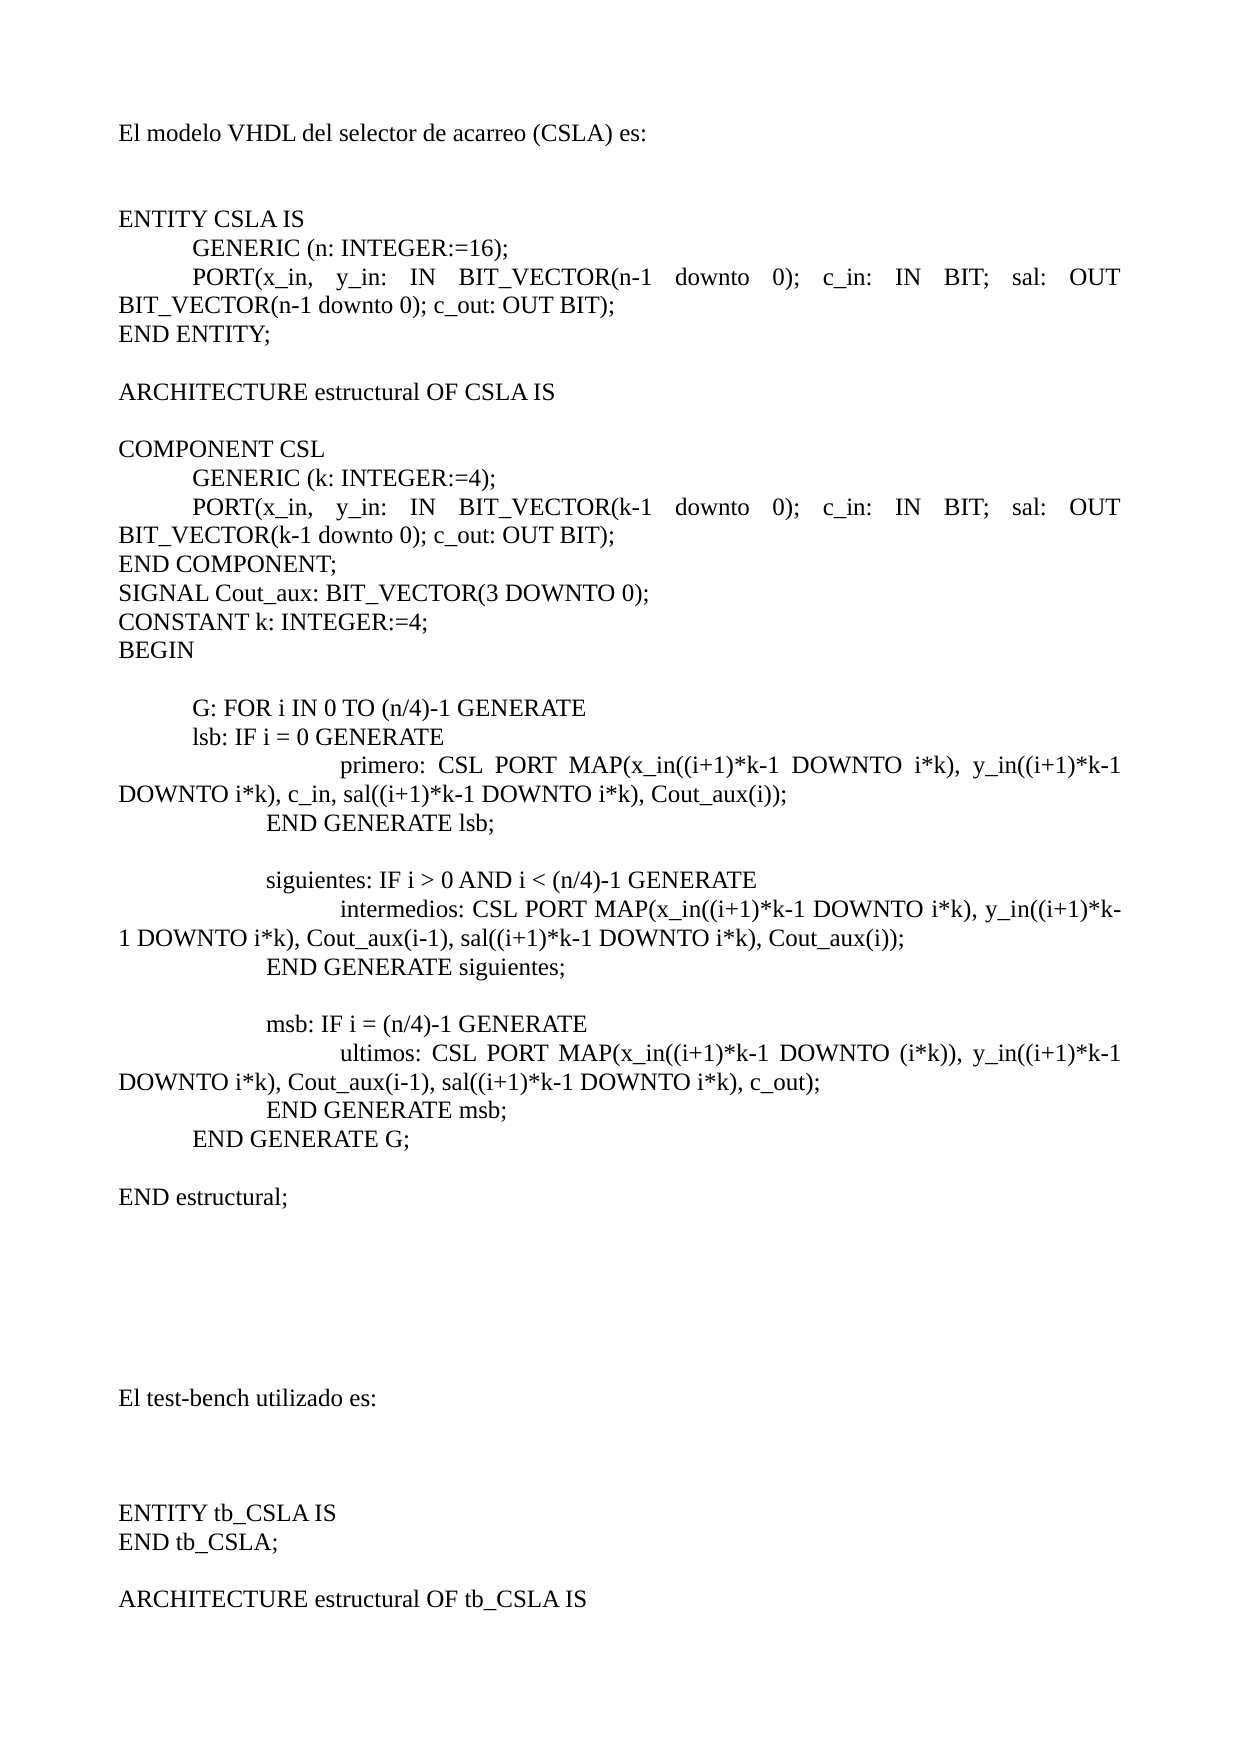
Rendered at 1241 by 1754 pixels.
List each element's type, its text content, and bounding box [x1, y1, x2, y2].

text GENERIC (k: INTEGER:=4); [118, 463, 1122, 492]
text ultimos: CSL PORT MAP(x_in((i+1)*k-1 DOWNTO (i*k)), y_in((i+1)*k-1 DOWNTO i*k), Cout_aux(i-1), sal((i+1)*k-1 DOWNTO i*k), c_out); [118, 1038, 1122, 1096]
text El modelo VHDL del selector de acarreo (CSLA) es: [118, 118, 1122, 147]
text intermedios: CSL PORT MAP(x_in((i+1)*k-1 DOWNTO i*k), y_in((i+1)*k-1 DOWNTO i*k), Cout_aux(i-1), sal((i+1)*k-1 DOWNTO i*k), Cout_aux(i)); [118, 894, 1122, 952]
text END estructural; [118, 1182, 1122, 1211]
text END GENERATE lsb; [118, 808, 1122, 837]
text PORT(x_in, y_in: IN BIT_VECTOR(n-1 downto 0); c_in: IN BIT; sal: OUT BIT_VECTOR(n-1 downto 0); c_out: OUT BIT); [118, 262, 1122, 319]
text G: FOR i IN 0 TO (n/4)-1 GENERATE [118, 693, 1122, 722]
text lsb: IF i = 0 GENERATE [118, 722, 1122, 751]
text END GENERATE siguientes; [118, 952, 1122, 981]
text GENERIC (n: INTEGER:=16); [118, 233, 1122, 262]
text ARCHITECTURE estructural OF CSLA IS [118, 377, 1122, 406]
text COMPONENT CSL [118, 434, 1122, 463]
text END GENERATE G; [118, 1124, 1122, 1153]
text ENTITY tb_CSLA IS [118, 1498, 1122, 1527]
text END tb_CSLA; [118, 1527, 1122, 1556]
text El test-bench utilizado es: [118, 1383, 1122, 1412]
text END GENERATE msb; [118, 1096, 1122, 1124]
text siguientes: IF i > 0 AND i < (n/4)-1 GENERATE [118, 866, 1122, 894]
text primero: CSL PORT MAP(x_in((i+1)*k-1 DOWNTO i*k), y_in((i+1)*k-1 DOWNTO i*k), c_in, sal((i+1)*k-1 DOWNTO i*k), Cout_aux(i)); [118, 751, 1122, 808]
text PORT(x_in, y_in: IN BIT_VECTOR(k-1 downto 0); c_in: IN BIT; sal: OUT BIT_VECTOR(k-1 downto 0); c_out: OUT BIT); [118, 492, 1122, 549]
text END COMPONENT; [118, 549, 1122, 578]
text SIGNAL Cout_aux: BIT_VECTOR(3 DOWNTO 0); [118, 578, 1122, 607]
text CONSTANT k: INTEGER:=4; [118, 607, 1122, 636]
text msb: IF i = (n/4)-1 GENERATE [118, 1009, 1122, 1038]
text ENTITY CSLA IS [118, 204, 1122, 233]
text ARCHITECTURE estructural OF tb_CSLA IS [118, 1584, 1122, 1613]
text BEGIN [118, 636, 1122, 664]
text END ENTITY; [118, 319, 1122, 348]
